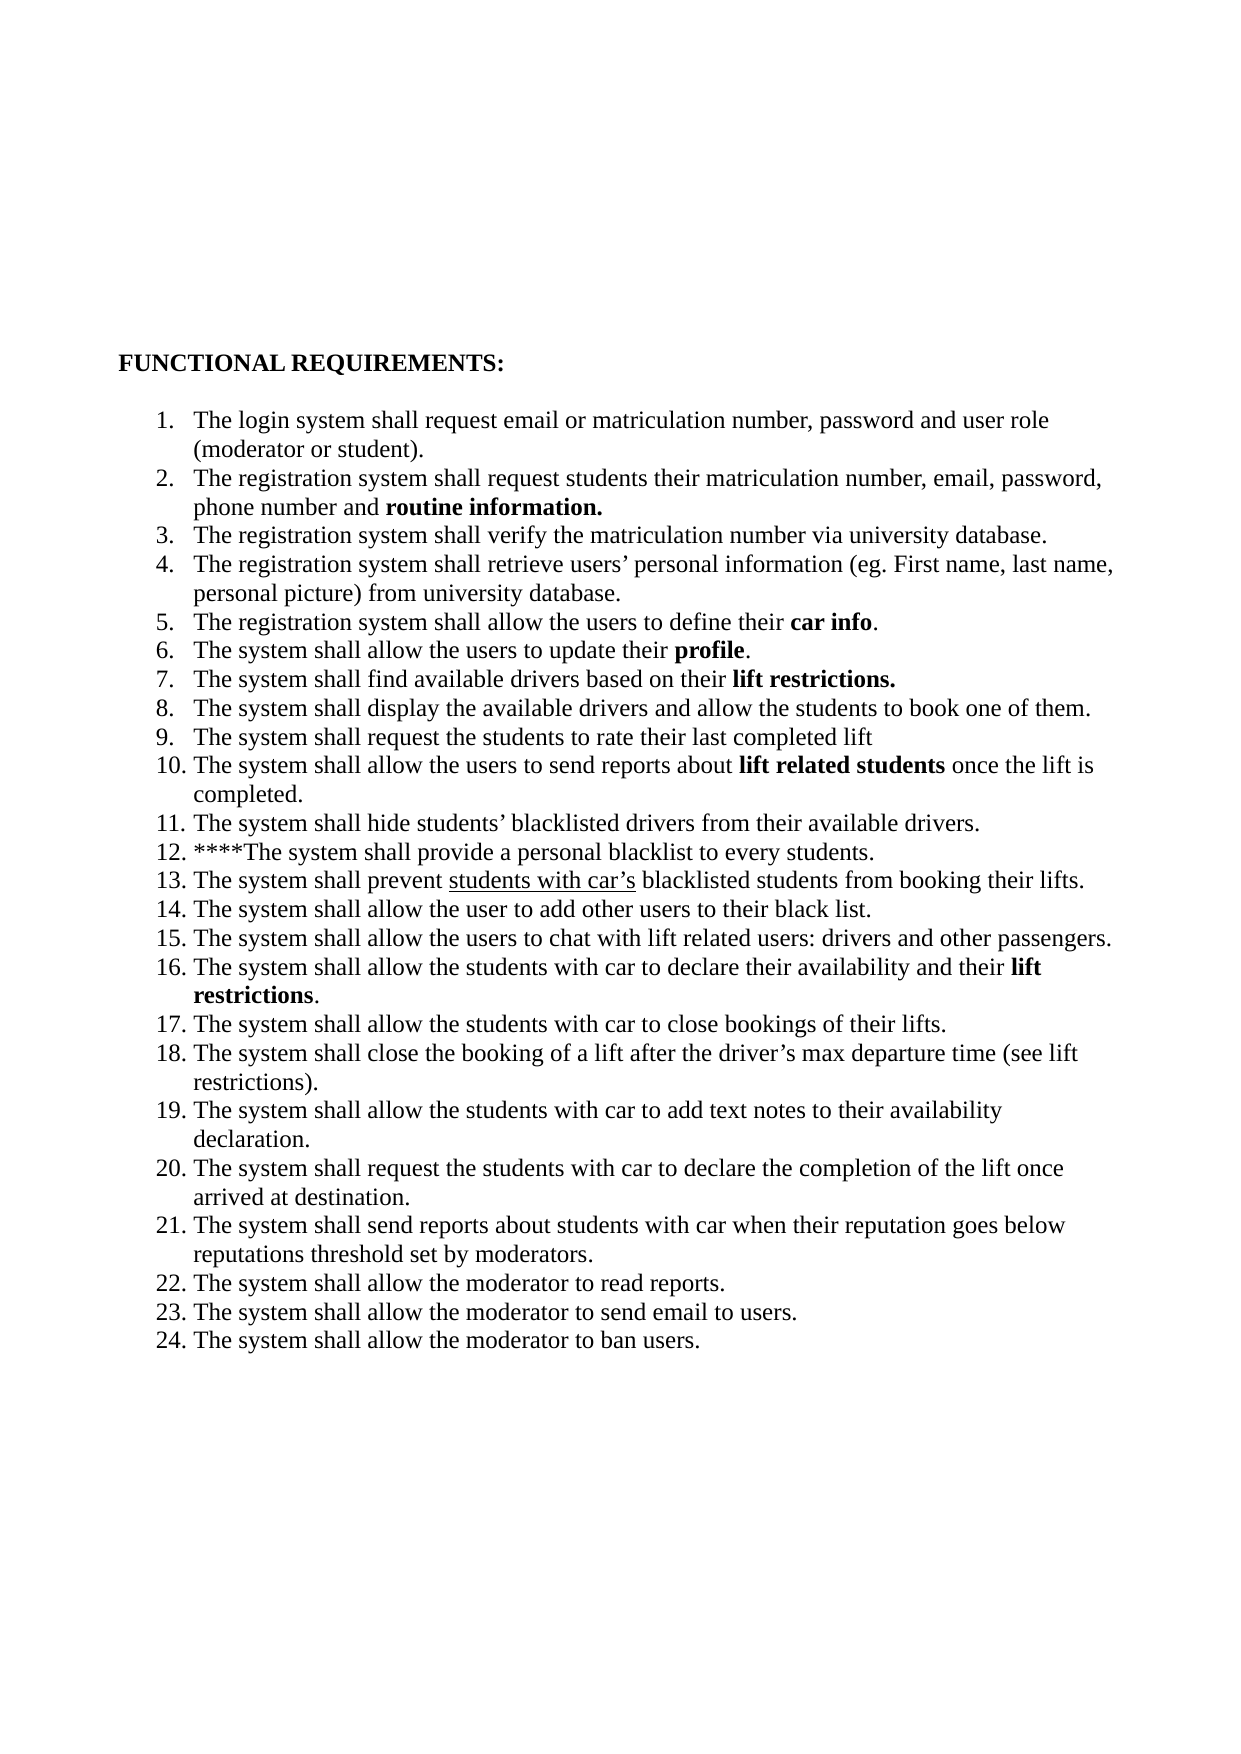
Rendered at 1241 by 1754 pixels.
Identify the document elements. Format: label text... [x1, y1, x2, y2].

list The system shall allow the students with car to add text notes to their availability declaration. [156, 1096, 1122, 1153]
list The login system shall request email or matriculation number, password and user role (moderator or student). [156, 406, 1122, 463]
list The system shall request the students with car to declare the completion of the lift once arrived at destination. [156, 1153, 1122, 1211]
list The registration system shall request students their matriculation number, email, password, phone number and routine information. [156, 463, 1122, 521]
list The system shall allow the moderator to send email to users. [156, 1297, 1122, 1326]
list The system shall display the available drivers and allow the students to book one of them. [156, 693, 1122, 722]
list The system shall allow the students with car to close bookings of their lifts. [156, 1009, 1122, 1038]
list The system shall allow the moderator to read reports. [156, 1268, 1122, 1297]
list The system shall allow the users to update their profile. [156, 636, 1122, 664]
list The system shall allow the users to send reports about lift related students once the lift is completed. [156, 751, 1122, 808]
list The registration system shall retrieve users’ personal information (eg. First name, last name, personal picture) from university database. [156, 549, 1122, 607]
list The system shall allow the user to add other users to their black list. [156, 894, 1122, 923]
list The system shall allow the moderator to ban users. [156, 1326, 1122, 1354]
list The registration system shall verify the matriculation number via university database. [156, 521, 1122, 549]
list The system shall allow the students with car to declare their availability and their lift restrictions. [156, 952, 1122, 1009]
list The system shall request the students to rate their last completed lift [156, 722, 1122, 751]
list The system shall find available drivers based on their lift restrictions. [156, 664, 1122, 693]
list The system shall hide students’ blacklisted drivers from their available drivers. [156, 808, 1122, 837]
list The registration system shall allow the users to define their car info. [156, 607, 1122, 636]
list The system shall send reports about students with car when their reputation goes below reputations threshold set by moderators. [156, 1211, 1122, 1268]
list The system shall close the booking of a lift after the driver’s max departure time (see lift restrictions). [156, 1038, 1122, 1096]
list ****The system shall provide a personal blacklist to every students. [156, 837, 1122, 866]
text FUNCTIONAL REQUIREMENTS: [118, 348, 1122, 377]
list The system shall prevent students with car’s blacklisted students from booking their lifts. [156, 866, 1122, 894]
list The system shall allow the users to chat with lift related users: drivers and other passengers. [156, 923, 1122, 952]
